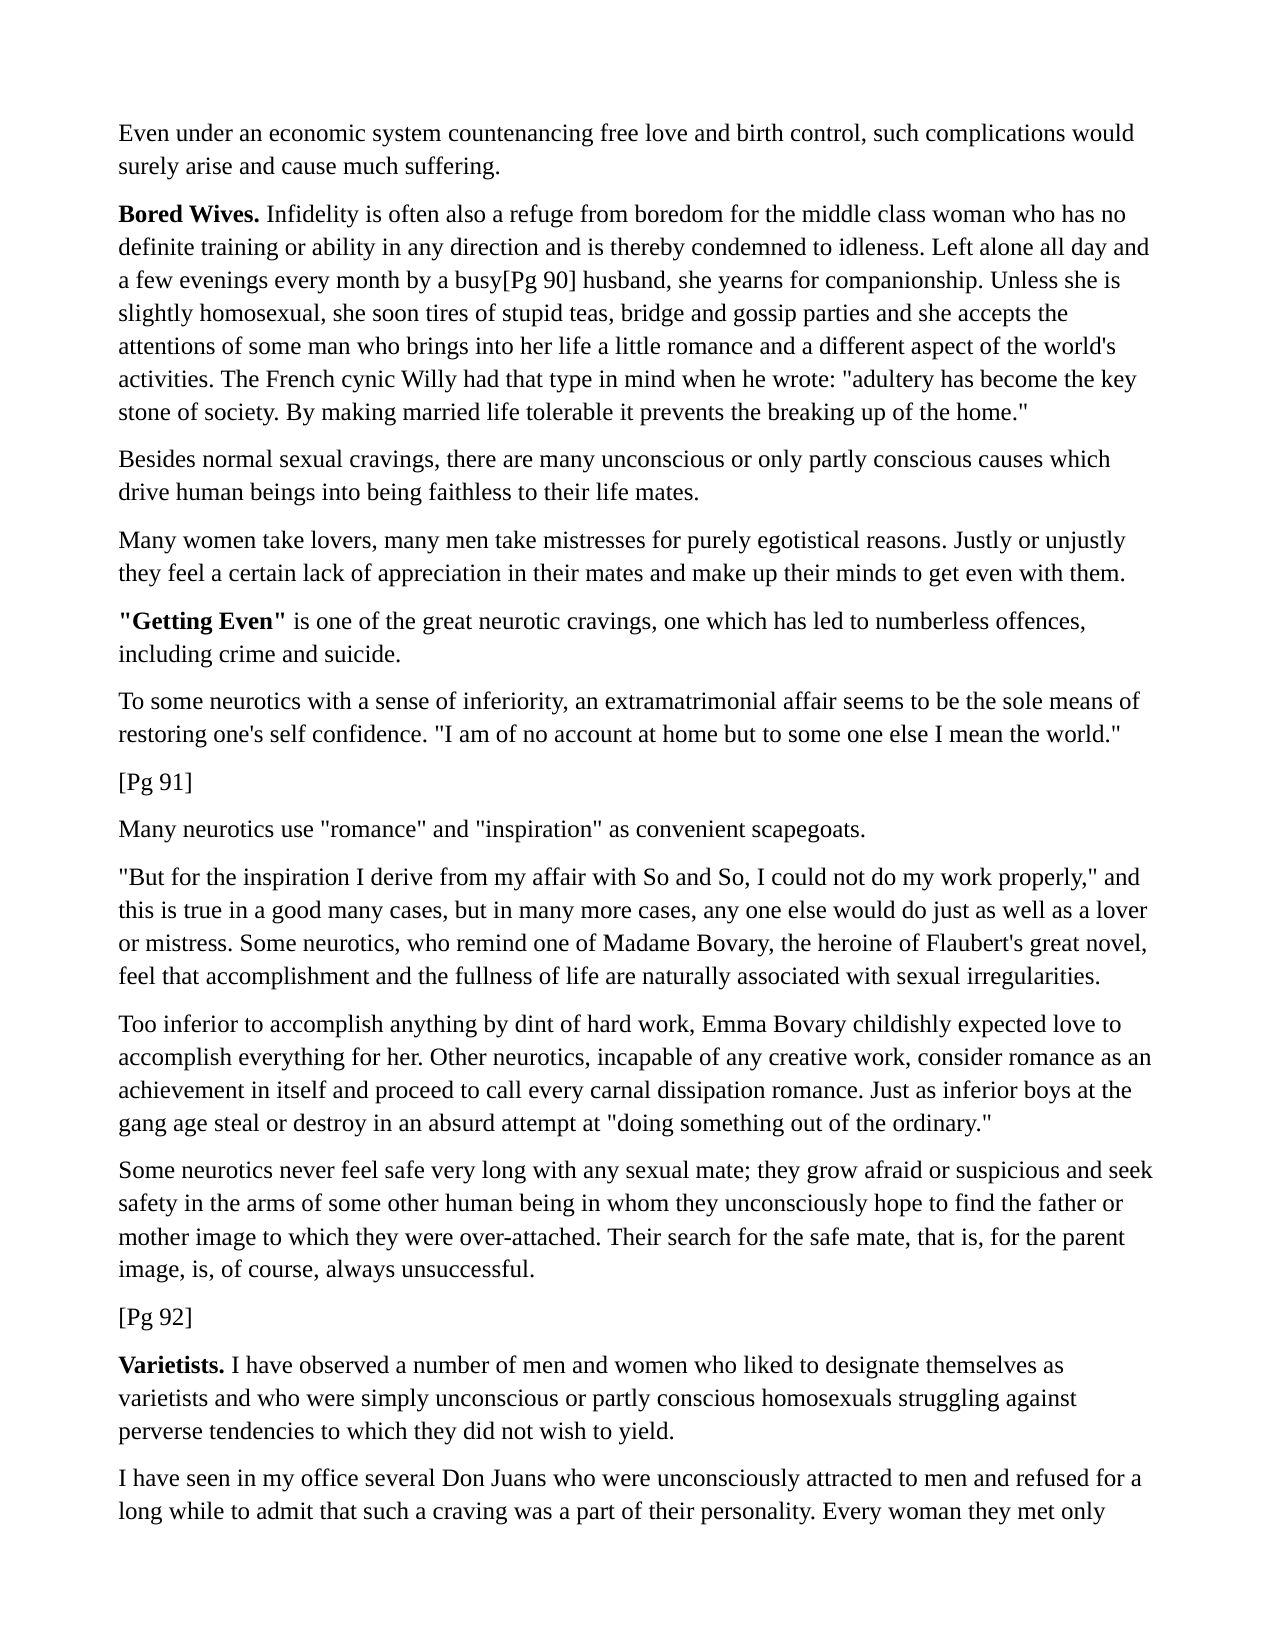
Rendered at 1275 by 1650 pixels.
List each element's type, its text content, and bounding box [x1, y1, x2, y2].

text "Getting Even" is one of the great neurotic cravings, one which has led to numberless offences, including crime and suicide. [118, 606, 1157, 667]
text Besides normal sexual cravings, there are many unconscious or only partly conscious causes which drive human beings into being faithless to their life mates. [118, 444, 1157, 506]
text Many women take lovers, many men take mistresses for purely egotistical reasons. Justly or unjustly they feel a certain lack of appreciation in their mates and make up their minds to get even with them. [118, 525, 1157, 587]
text Bored Wives. Infidelity is often also a refuge from boredom for the middle class woman who has no definite training or ability in any direction and is thereby condemned to idleness. Left alone all day and a few evenings every month by a busy[Pg 90] husband, she yearns for companionship. Unless she is slightly homosexual, she soon tires of stupid teas, bridge and gossip parties and she accepts the attentions of some man who brings into her life a little romance and a different aspect of the world's activities. The French cynic Willy had that type in mind when he wrote: "adultery has become the key stone of society. By making married life tolerable it prevents the breaking up of the home." [118, 199, 1157, 426]
text Some neurotics never feel safe very long with any sexual mate; they grow afraid or suspicious and seek safety in the arms of some other human being in whom they unconsciously hope to find the father or mother image to which they were over-attached. Their search for the safe mate, that is, for the parent image, is, of course, always unsuccessful. [118, 1156, 1157, 1283]
text To some neurotics with a sense of inferiority, an extramatrimonial affair seems to be the sole means of restoring one's self confidence. "I am of no account at home but to some one else I mean the world." [118, 686, 1157, 748]
text "But for the inspiration I derive from my affair with So and So, I could not do my work properly," and this is true in a good many cases, but in many more cases, any one else would do just as well as a lover or mistress. Some neurotics, who remind one of Madame Bovary, the heroine of Flaubert's great novel, feel that accomplishment and the fullness of life are naturally associated with sexual irregularities. [118, 862, 1157, 990]
text [Pg 91] [118, 767, 1157, 796]
text I have seen in my office several Don Juans who were unconsciously attracted to men and refused for a long while to admit that such a craving was a part of their personality. Every woman they met only [118, 1463, 1157, 1525]
text Too inferior to accomplish anything by dint of hard work, Emma Bovary childishly expected love to accomplish everything for her. Other neurotics, incapable of any creative work, consider romance as an achievement in itself and proceed to call every carnal dissipation romance. Just as inferior boys at the gang age steal or destroy in an absurd attempt at "doing something out of the ordinary." [118, 1009, 1157, 1137]
text Even under an economic system countenancing free love and birth control, such complications would surely arise and cause much suffering. [118, 118, 1157, 180]
text Varietists. I have observed a number of men and women who liked to designate themselves as varietists and who were simply unconscious or partly conscious homosexuals struggling against perverse tendencies to which they did not wish to yield. [118, 1350, 1157, 1444]
text Many neurotics use "romance" and "inspiration" as convenient scapegoats. [118, 814, 1157, 843]
text [Pg 92] [118, 1302, 1157, 1331]
